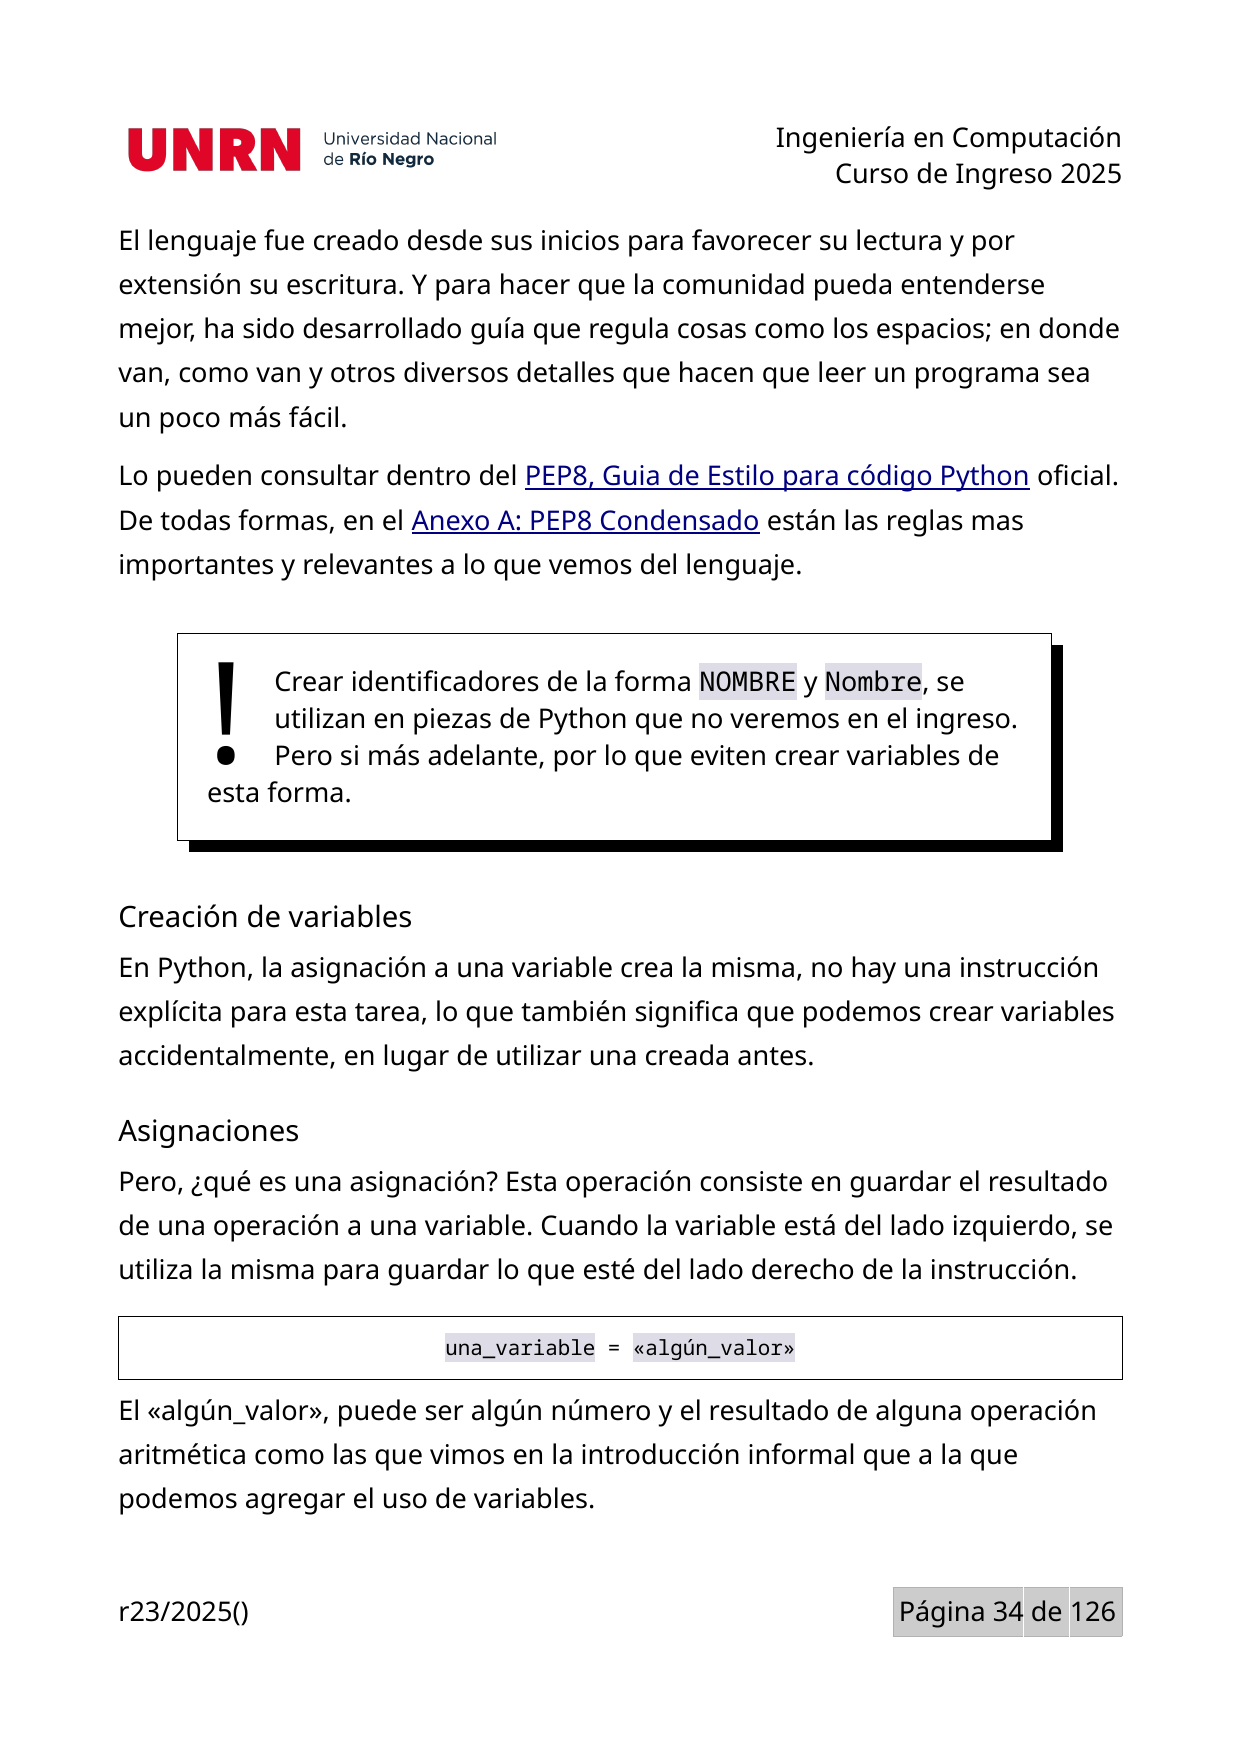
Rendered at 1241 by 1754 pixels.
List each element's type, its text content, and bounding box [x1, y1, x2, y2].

text El «algún_valor», puede ser algún número y el resultado de alguna operación aritmética como las que vimos en la introducción informal que a la que podemos agregar el uso de variables. [118, 1391, 1122, 1517]
picture [118, 118, 505, 180]
text !Crear identificadores de la forma NOMBRE y Nombre, se utilizan en piezas de Python que no veremos en el ingreso. Pero si más adelante, por lo que eviten crear variables de esta forma. [178, 634, 1051, 840]
text Pero, ¿qué es una asignación? Esta operación consiste en guardar el resultado de una operación a una variable. Cuando la variable está del lado izquierdo, se utiliza la misma para guardar lo que esté del lado derecho de la instrucción. [118, 1162, 1122, 1288]
subtitle Asignaciones [118, 1110, 1122, 1150]
text Lo pueden consultar dentro del PEP8, Guia de Estilo para código Python oficial. De todas formas, en el Anexo A: PEP8 Condensado están las reglas mas importantes y relevantes a lo que vemos del lenguaje. [118, 457, 1122, 582]
text una_variable = «algún_valor» [119, 1317, 1122, 1379]
text En Python, la asignación a una variable crea la misma, no hay una instrucción explícita para esta tarea, lo que también significa que podemos crear variables accidentalmente, en lugar de utilizar una creada antes. [118, 948, 1122, 1073]
subtitle Creación de variables [118, 896, 1122, 936]
text El lenguaje fue creado desde sus inicios para favorecer su lectura y por extensión su escritura. Y para hacer que la comunidad pueda entenderse mejor, ha sido desarrollado guía que regula cosas como los espacios; en donde van, como van y otros diversos detalles que hacen que leer un programa sea un poco más fácil. [118, 221, 1122, 435]
